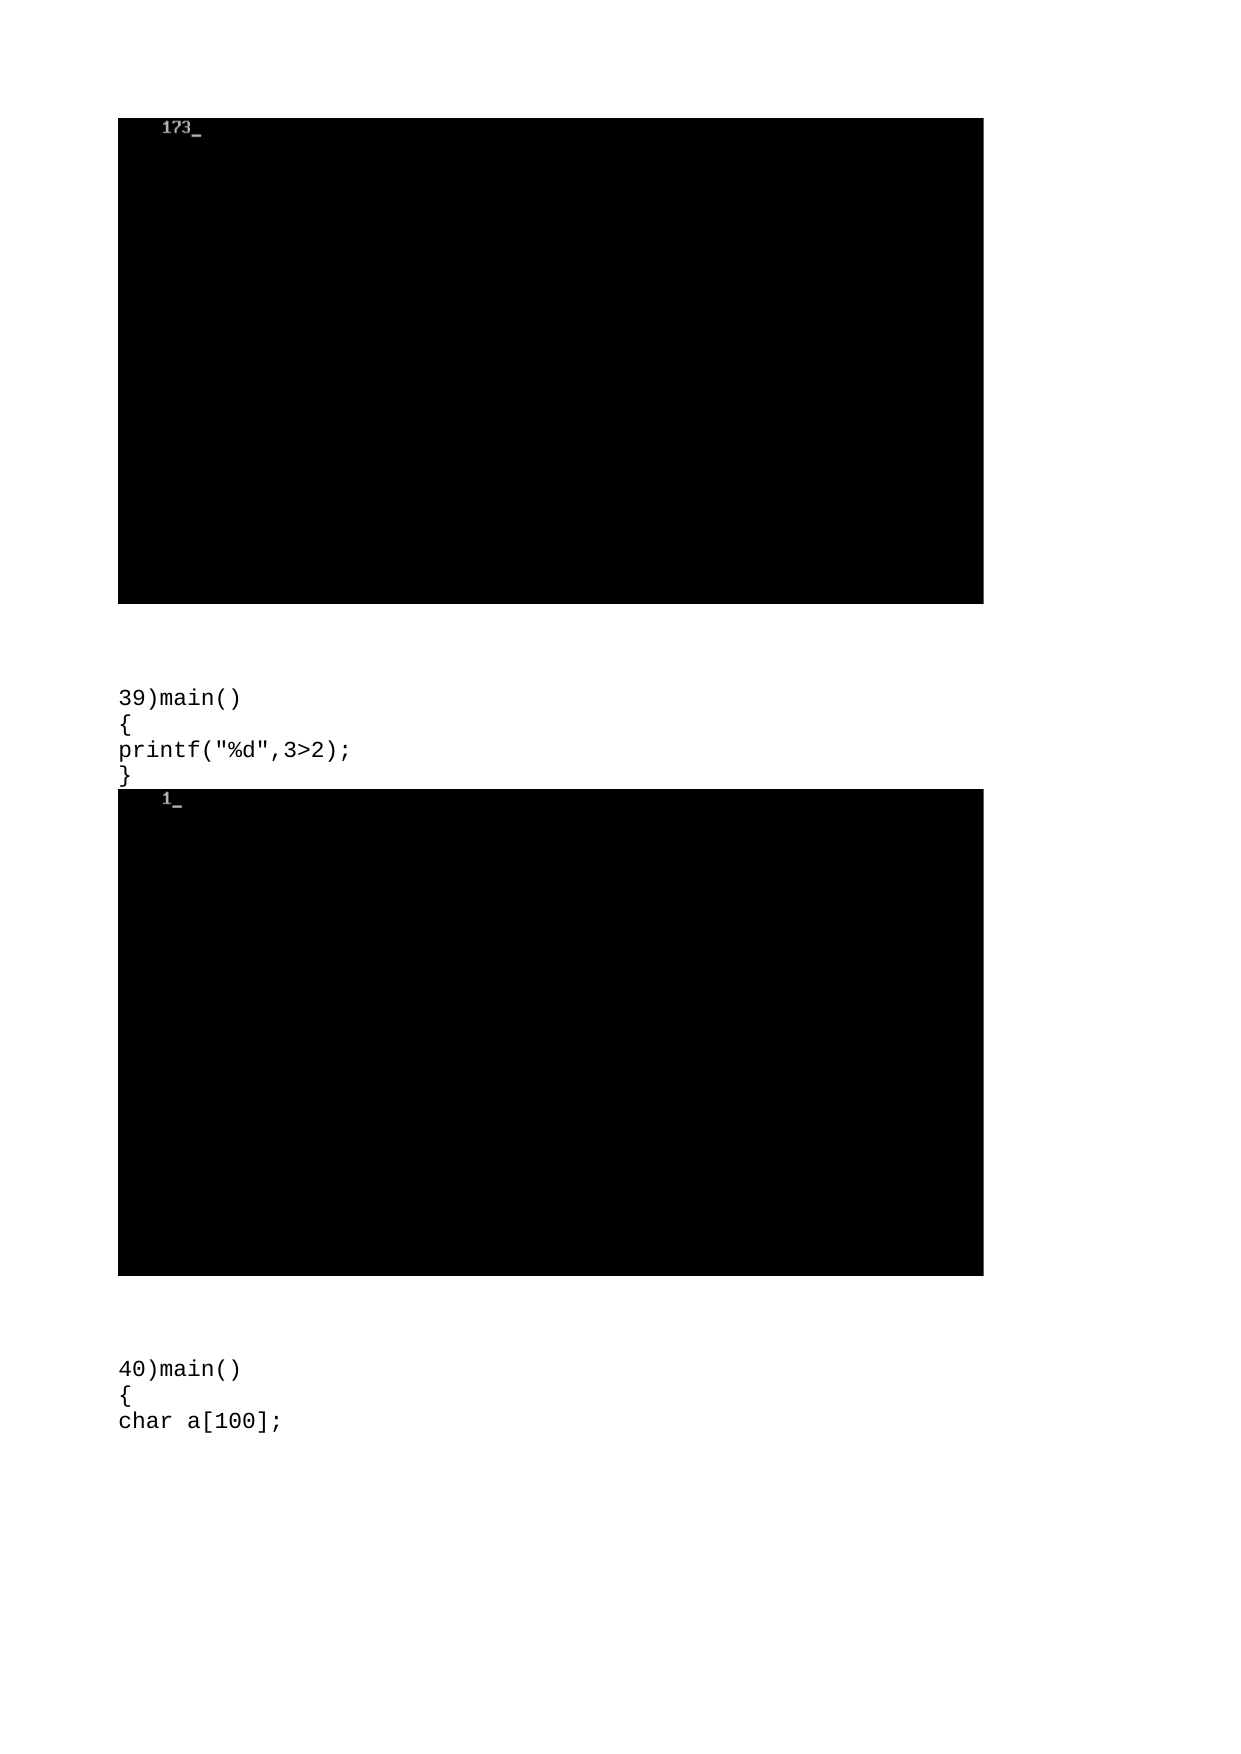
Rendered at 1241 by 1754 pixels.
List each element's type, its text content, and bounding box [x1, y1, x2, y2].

text } [118, 764, 1122, 790]
text printf("%d",3>2); [118, 738, 1122, 764]
text char a[100]; [118, 1409, 1122, 1436]
text 40)main() [118, 1358, 1122, 1384]
text { [118, 712, 1122, 738]
text { [118, 1384, 1122, 1409]
text 39)main() [118, 686, 1122, 712]
